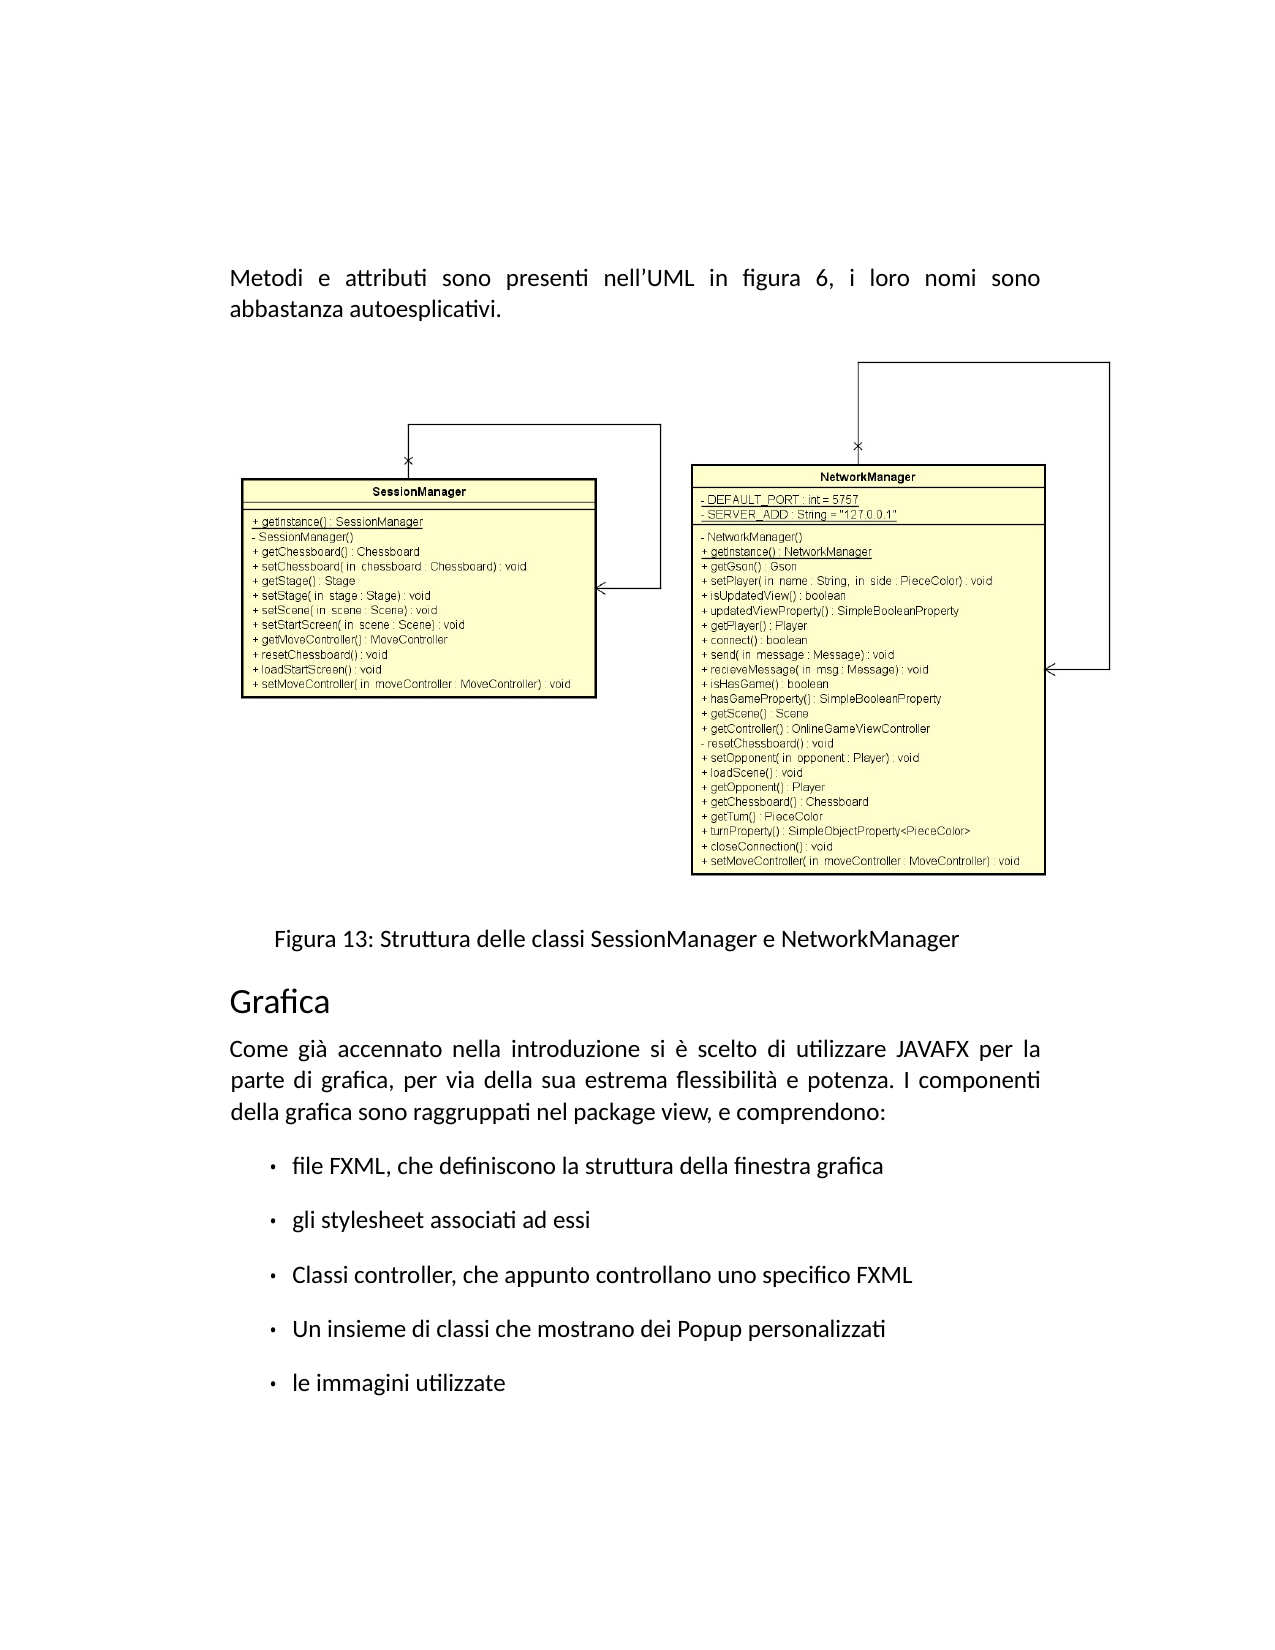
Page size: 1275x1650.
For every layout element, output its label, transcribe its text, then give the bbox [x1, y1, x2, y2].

list Un insieme di classi che mostrano dei Popup personalizzati [267, 1313, 1042, 1344]
text Come già accennato nella introduzione si è scelto di utilizzare JAVAFX per la parte di grafica, per via della sua estrema flessibilità e potenza. I componenti della grafica sono raggruppati nel package view, e comprendono: [229, 1033, 1042, 1126]
list gli stylesheet associati ad essi [267, 1204, 1042, 1235]
text Figura 13: Struttura delle classi SessionManager e NetworkManager [274, 923, 1042, 953]
text Metodi e attributi sono presenti nell’UML in figura 6, i loro nomi sono abbastanza autoesplicativi. [229, 262, 1042, 324]
list le immagini utilizzate [267, 1367, 1042, 1398]
subtitle Grafica [229, 979, 1040, 1022]
list file FXML, che definiscono la struttura della finestra grafica [267, 1150, 1042, 1181]
list Classi controller, che appunto controllano uno specifico FXML [267, 1259, 1042, 1289]
picture [231, 347, 1122, 886]
